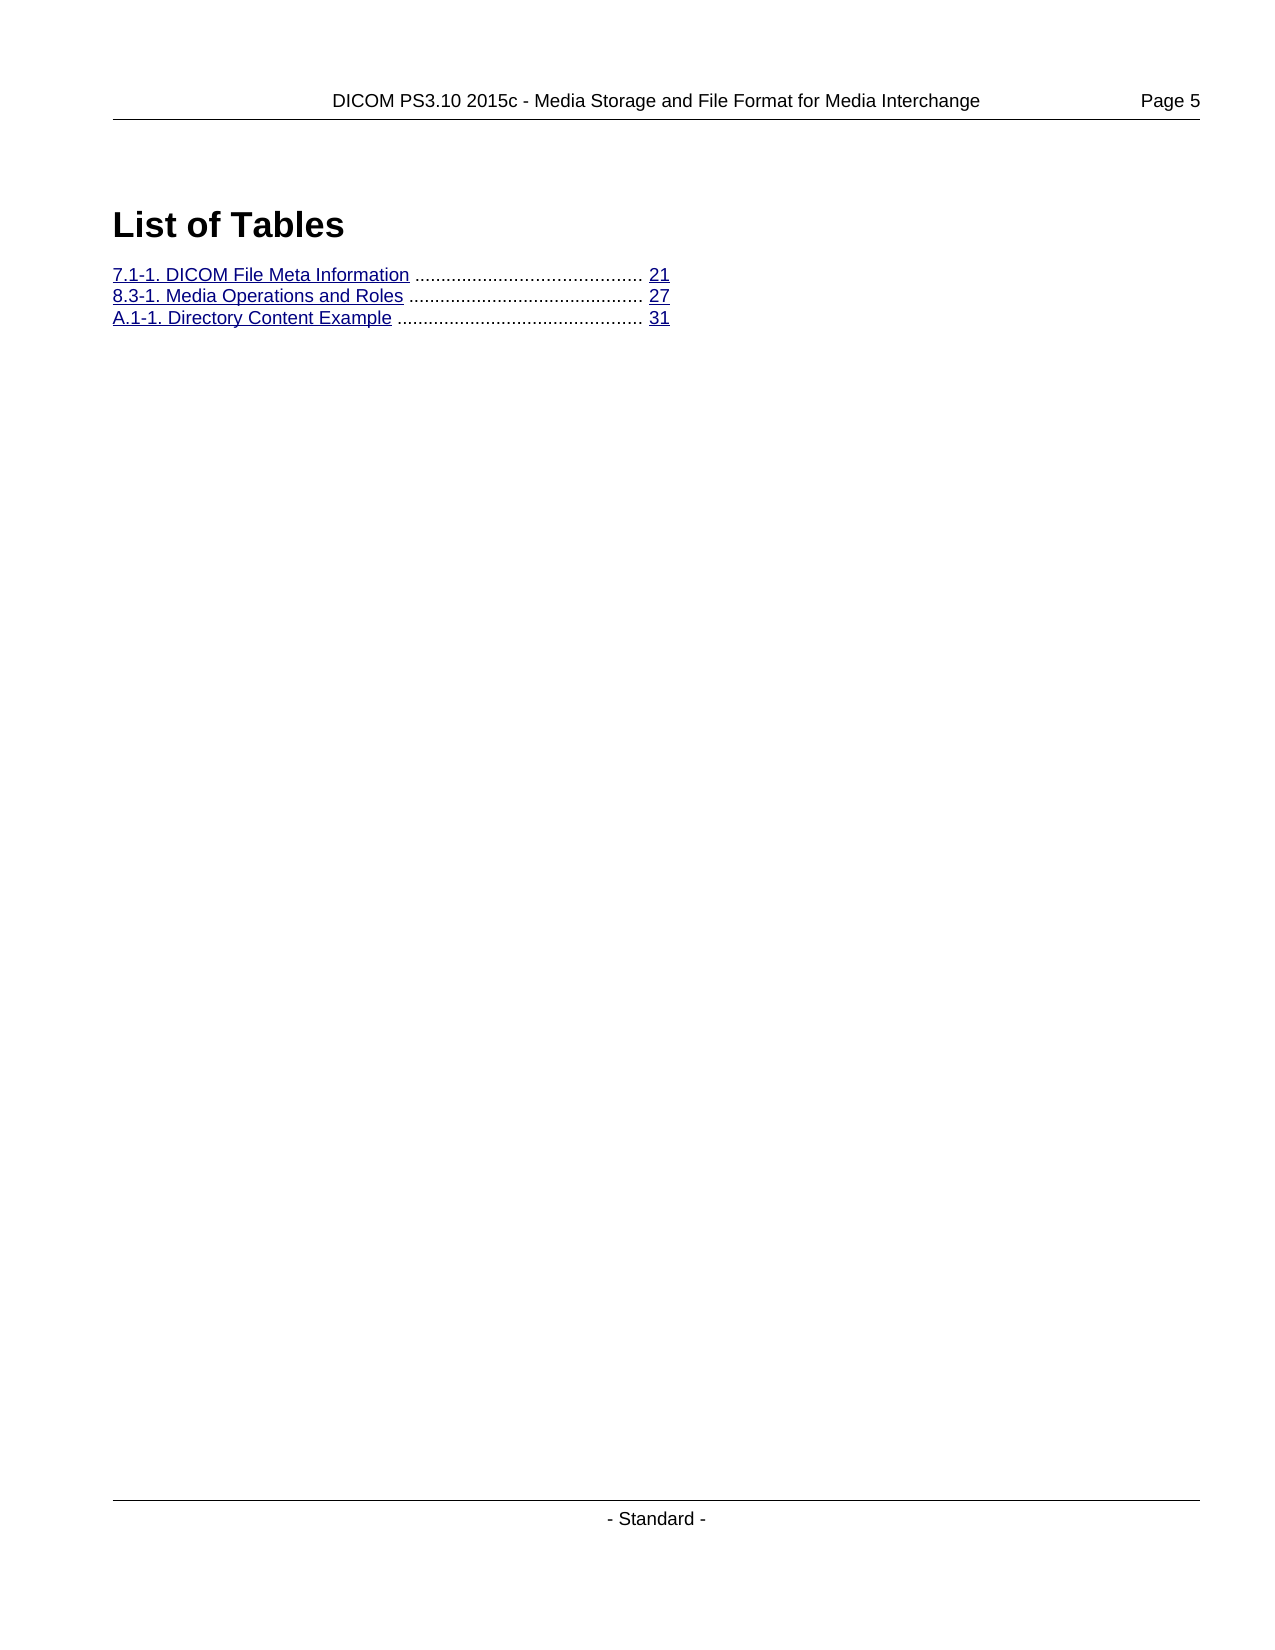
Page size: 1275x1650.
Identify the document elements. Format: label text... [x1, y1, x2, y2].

text 7.1-1. DICOM File Meta Information 0 [112, 263, 1175, 285]
text A.1-1. Directory Content Example 0 [112, 306, 1175, 328]
text List of Tables [112, 204, 1200, 245]
text 8.3-1. Media Operations and Roles 0 [112, 285, 1175, 306]
